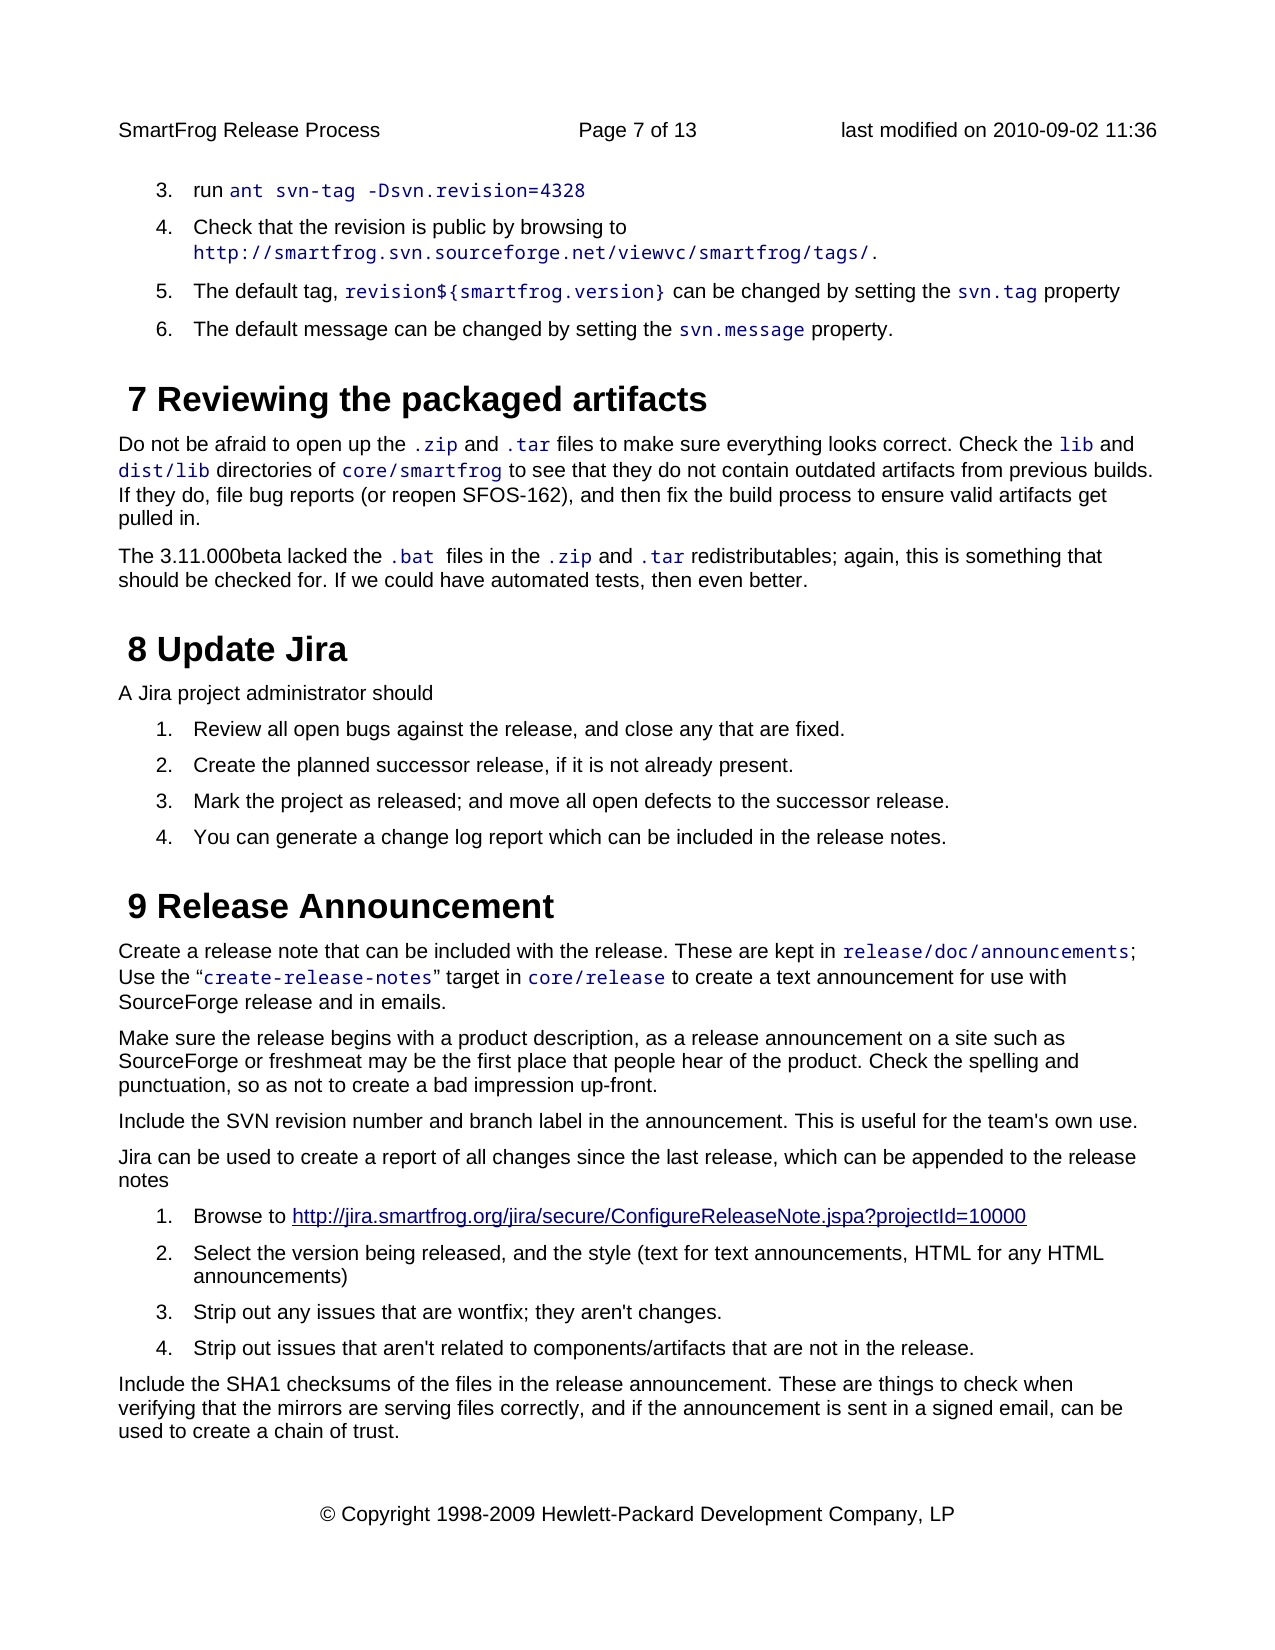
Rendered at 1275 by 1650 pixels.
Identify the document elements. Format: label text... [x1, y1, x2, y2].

list The default message can be changed by setting the svn.message property. [156, 316, 1157, 342]
list Mark the project as released; and move all open defects to the successor release. [156, 789, 1157, 813]
list Check that the revision is public by browsing to http://smartfrog.svn.sourceforge.net/viewvc/smartfrog/tags/. [156, 216, 1157, 265]
list Create the planned successor release, if it is not already present. [156, 753, 1157, 777]
list The default tag, revision${smartfrog.version} can be changed by setting the svn.tag property [156, 278, 1157, 304]
list run ant svn-tag -Dsvn.revision=4328 [156, 177, 1157, 203]
subtitle Update Jira [118, 630, 1157, 669]
list You can generate a change log report which can be included in the release notes. [156, 826, 1157, 849]
subtitle Release Announcement [118, 887, 1157, 926]
text A Jira project administrator should [118, 681, 1157, 705]
text Jira can be used to create a report of all changes since the last release, which can be appended to the release notes [118, 1145, 1157, 1192]
text Include the SVN revision number and branch label in the announcement. This is useful for the team's own use. [118, 1109, 1157, 1133]
text Do not be afraid to open up the .zip and .tar files to make sure everything looks correct. Check the lib and dist/lib directories of core/smartfrog to see that they do not contain outdated artifacts from previous builds. If they do, file bug reports (or reopen SFOS-162), and then fix the build process to ensure valid artifacts get pulled in. [118, 431, 1157, 530]
list Select the version being released, and the style (text for text announcements, HTML for any HTML announcements) [156, 1241, 1157, 1288]
list Strip out any issues that are wontfix; they aren't changes. [156, 1301, 1157, 1324]
text The 3.11.000beta lacked the .bat files in the .zip and .tar redistributables; again, this is something that should be checked for. If we could have automated tests, then even better. [118, 543, 1157, 592]
list Review all open bugs against the release, and close any that are fixed. [156, 717, 1157, 741]
subtitle Reviewing the packaged artifacts [118, 380, 1157, 419]
text Include the SHA1 checksums of the files in the release announcement. These are things to check when verifying that the mirrors are serving files correctly, and if the announcement is sent in a signed email, can be used to create a chain of trust. [118, 1373, 1157, 1443]
list Browse to http://jira.smartfrog.org/jira/secure/ConfigureReleaseNote.jspa?projectId=10000 [156, 1205, 1157, 1228]
text Make sure the release begins with a product description, as a release announcement on a site such as SourceForge or freshmeat may be the first place that people hear of the product. Check the spelling and punctuation, so as not to create a bad impression up-front. [118, 1026, 1157, 1097]
text Create a release note that can be included with the release. These are kept in release/doc/announcements; Use the “create-release-notes” target in core/release to create a text announcement for use with SourceForge release and in emails. [118, 938, 1157, 1014]
list Strip out issues that aren't related to components/artifacts that are not in the release. [156, 1337, 1157, 1360]
